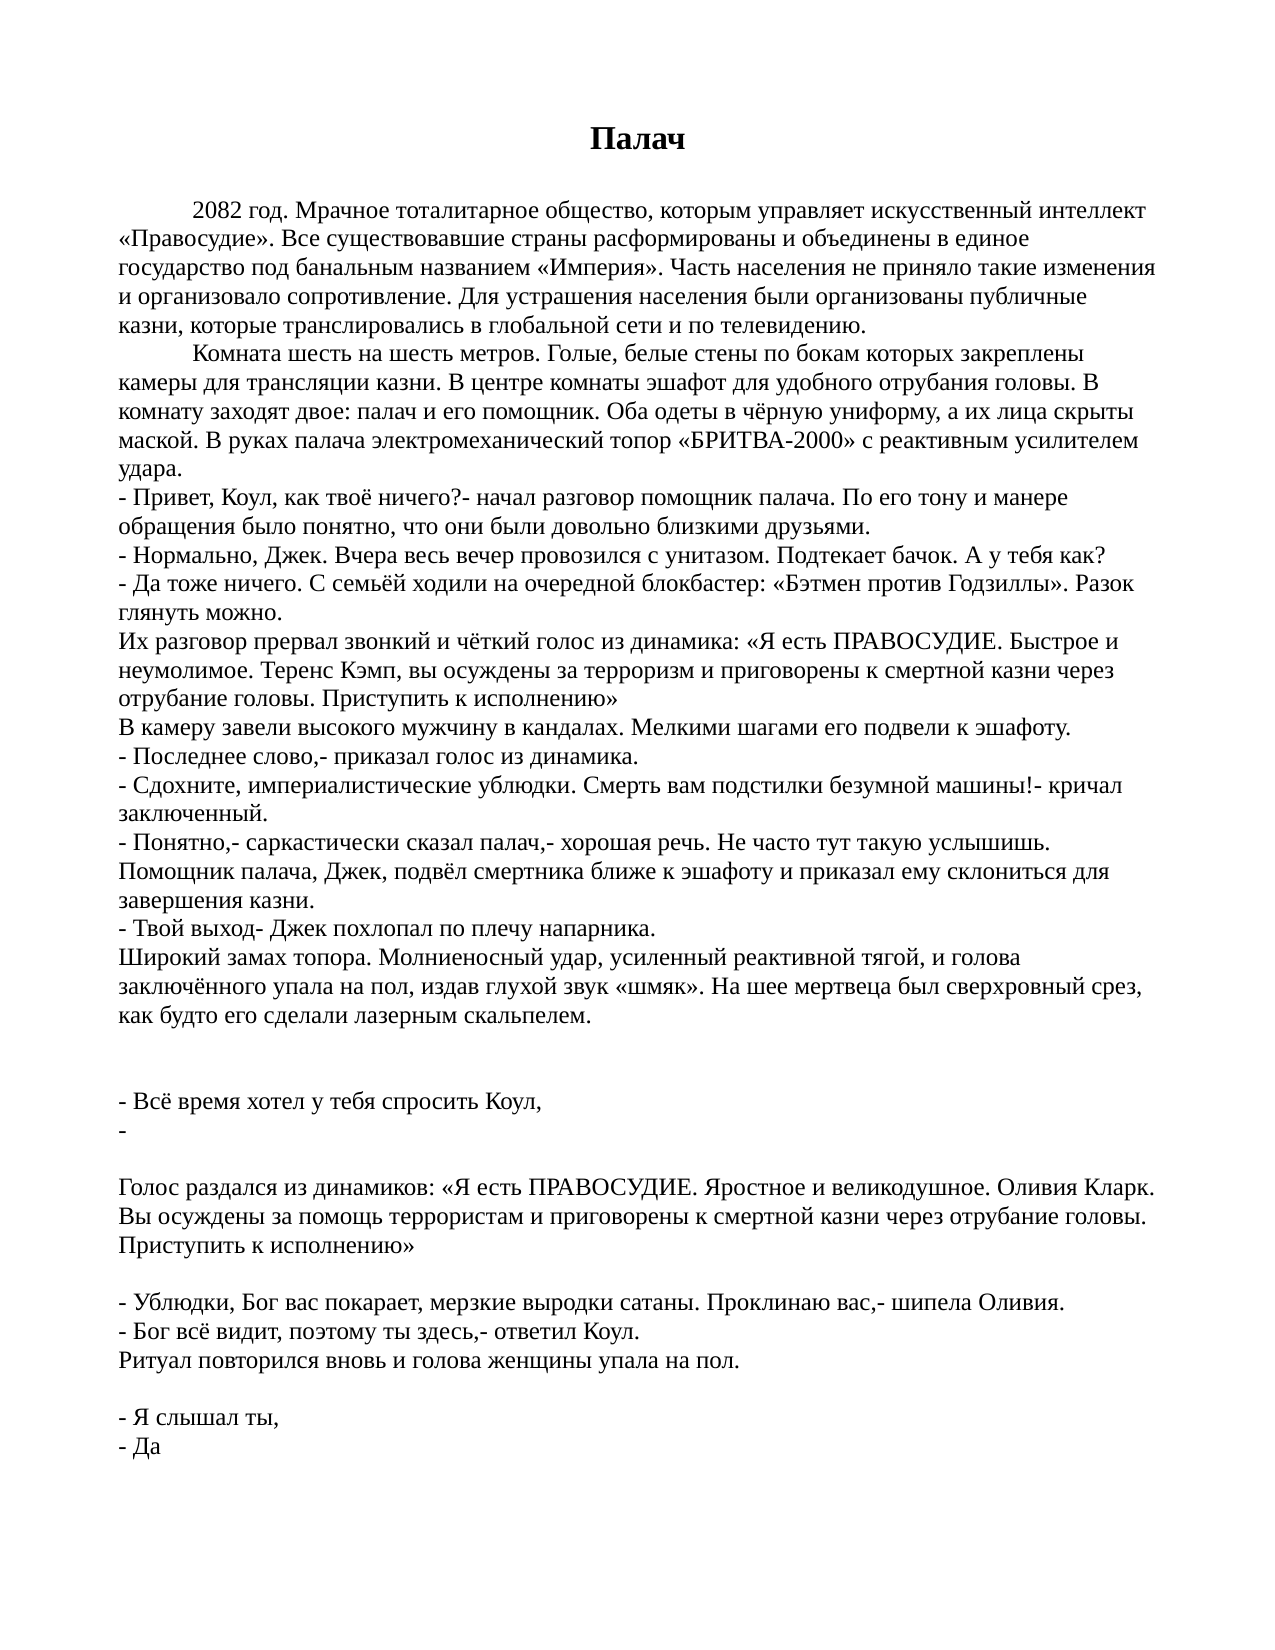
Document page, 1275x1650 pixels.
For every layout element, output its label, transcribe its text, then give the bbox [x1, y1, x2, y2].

text - Всё время хотел у тебя спросить Коул, [118, 1086, 1157, 1115]
text - Понятно,- саркастически сказал палач,- хорошая речь. Не часто тут такую услышишь. [118, 827, 1157, 856]
text - Привет, Коул, как твоё ничего?- начал разговор помощник палача. По его тону и манере обращения было понятно, что они были довольно близкими друзьями. [118, 482, 1157, 540]
text - Последнее слово,- приказал голос из динамика. [118, 741, 1157, 770]
text - Ублюдки, Бог вас покарает, мерзкие выродки сатаны. Проклинаю вас,- шипела Оливия. [118, 1287, 1157, 1316]
text Голос раздался из динамиков: «Я есть ПРАВОСУДИЕ. Яростное и великодушное. Оливия Кларк. Вы осуждены за помощь террористам и приговорены к смертной казни через отрубание головы. Приступить к исполнению» [118, 1172, 1157, 1258]
text Помощник палача, Джек, подвёл смертника ближе к эшафоту и приказал ему склониться для завершения казни. [118, 856, 1157, 913]
text Палач [118, 118, 1157, 156]
text - Да тоже ничего. С семьёй ходили на очередной блокбастер: «Бэтмен против Годзиллы». Разок глянуть можно. [118, 568, 1157, 626]
text Их разговор прервал звонкий и чёткий голос из динамика: «Я есть ПРАВОСУДИЕ. Быстрое и неумолимое. Теренс Кэмп, вы осуждены за терроризм и приговорены к смертной казни через отрубание головы. Приступить к исполнению» [118, 626, 1157, 712]
text - Да [118, 1431, 1157, 1460]
text - Нормально, Джек. Вчера весь вечер провозился с унитазом. Подтекает бачок. А у тебя как? [118, 540, 1157, 568]
text - Я слышал ты, [118, 1402, 1157, 1431]
text - Бог всё видит, поэтому ты здесь,- ответил Коул. [118, 1316, 1157, 1345]
text - Твой выход- Джек похлопал по плечу напарника. [118, 913, 1157, 942]
text - Сдохните, империалистические ублюдки. Смерть вам подстилки безумной машины!- кричал заключенный. [118, 770, 1157, 827]
text 2082 год. Мрачное тоталитарное общество, которым управляет искусственный интеллект «Правосудие». Все существовавшие страны расформированы и объединены в единое государство под банальным названием «Империя». Часть населения не приняло такие изменения и организовало сопротивление. Для устрашения населения были организованы публичные казни, которые транслировались в глобальной сети и по телевидению. [118, 195, 1157, 338]
text Широкий замах топора. Молниеносный удар, усиленный реактивной тягой, и голова заключённого упала на пол, издав глухой звук «шмяк». На шее мертвеца был сверхровный срез, как будто его сделали лазерным скальпелем. [118, 942, 1157, 1028]
text В камеру завели высокого мужчину в кандалах. Мелкими шагами его подвели к эшафоту. [118, 712, 1157, 741]
text Комната шесть на шесть метров. Голые, белые стены по бокам которых закреплены камеры для трансляции казни. В центре комнаты эшафот для удобного отрубания головы. В комнату заходят двое: палач и его помощник. Оба одеты в чёрную униформу, а их лица скрыты маской. В руках палача электромеханический топор «БРИТВА-2000» с реактивным усилителем удара. [118, 338, 1157, 482]
text - [118, 1115, 1157, 1143]
text Ритуал повторился вновь и голова женщины упала на пол. [118, 1345, 1157, 1373]
